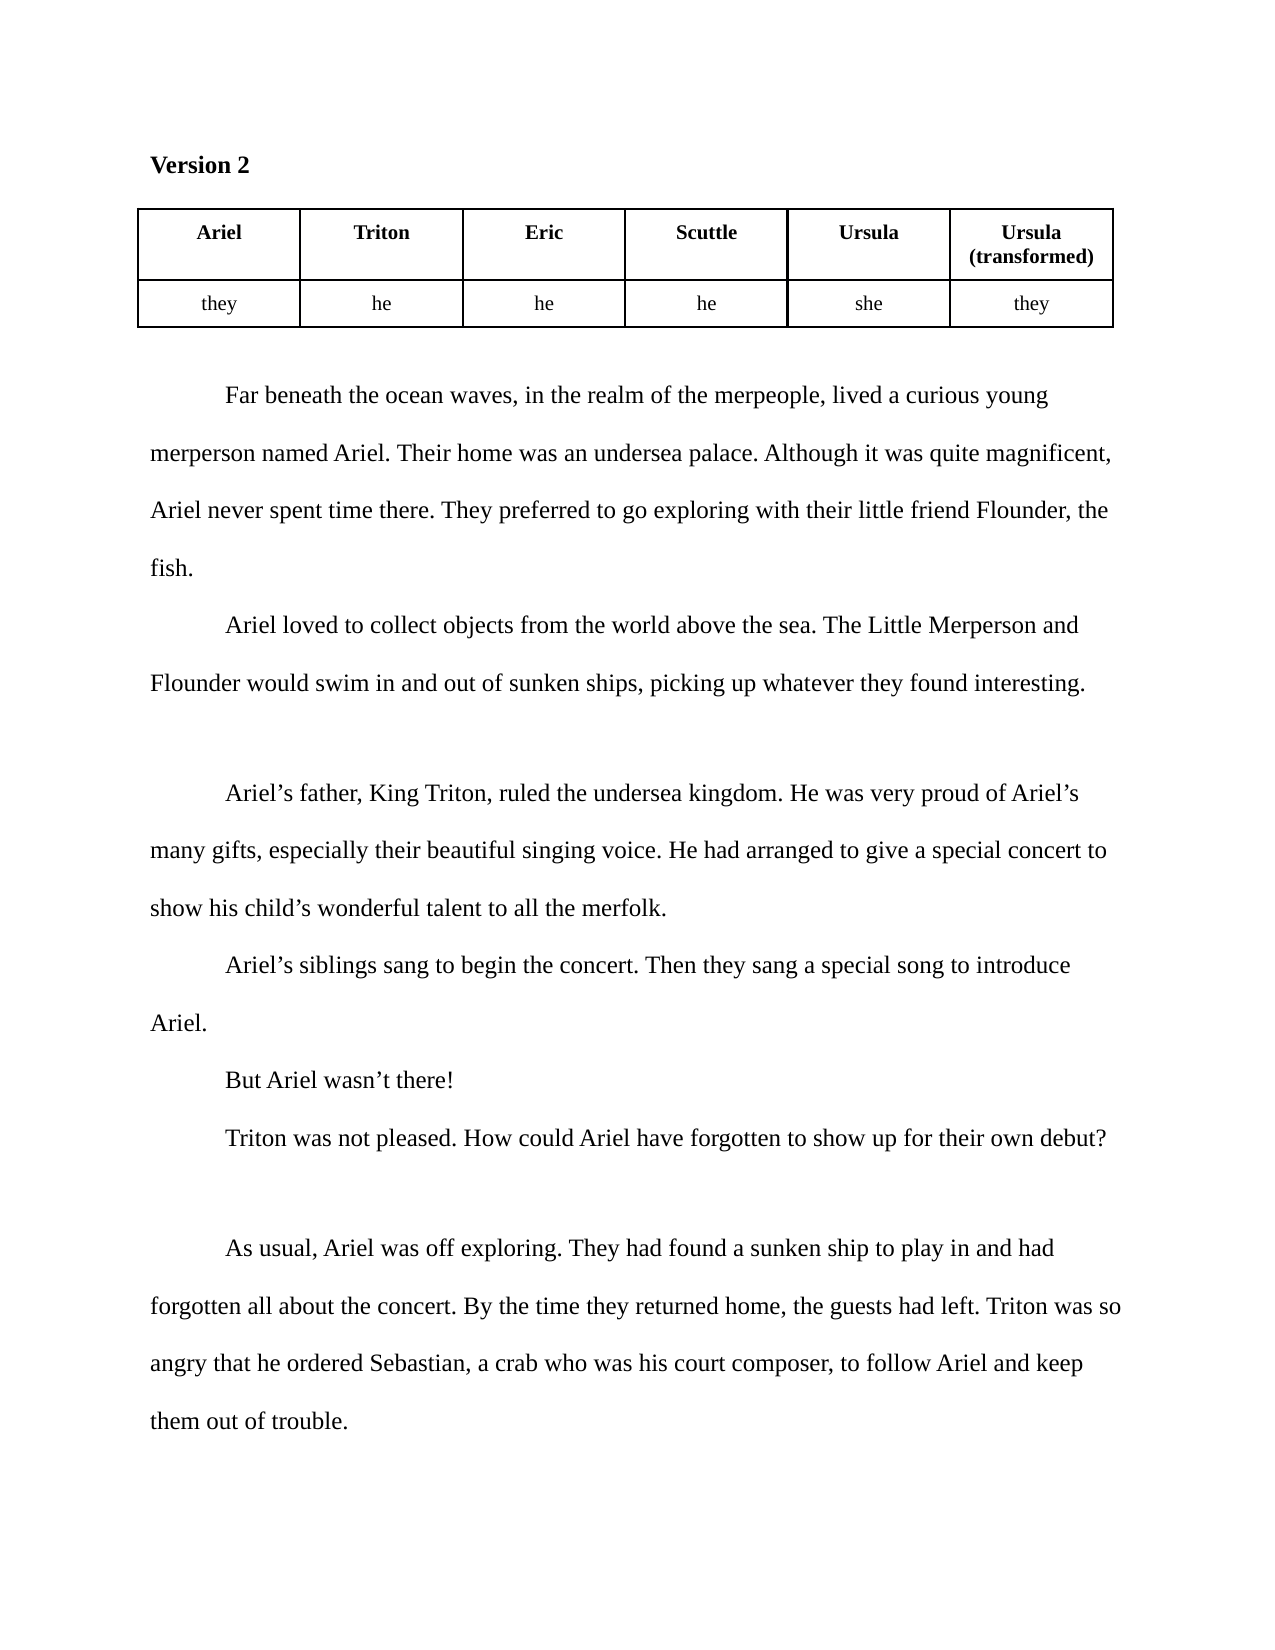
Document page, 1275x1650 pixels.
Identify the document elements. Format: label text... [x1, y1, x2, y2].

text But Ariel wasn’t there! [150, 1066, 1125, 1094]
table_cell she [789, 281, 949, 326]
table_header Ursula (transformed) [951, 210, 1112, 278]
text Ariel’s siblings sang to begin the concert. Then they sang a special song to introduce Ariel. [150, 951, 1125, 1037]
table_header Ursula [789, 210, 949, 278]
table_cell he [626, 281, 786, 326]
table_cell he [464, 281, 624, 326]
text Ariel loved to collect objects from the world above the sea. The Little Merperson and Flounder would swim in and out of sunken ships, picking up whatever they found interesting. [150, 610, 1125, 697]
table_cell he [301, 281, 462, 326]
text Triton was not pleased. How could Ariel have forgotten to show up for their own debut? [150, 1123, 1125, 1152]
table_header Scuttle [626, 210, 786, 278]
table_header Ariel [139, 210, 299, 278]
table_header Triton [301, 210, 462, 278]
text Far beneath the ocean waves, in the realm of the merpeople, lived a curious young merperson named Ariel. Their home was an undersea palace. Although it was quite magnificent, Ariel never spent time there. They preferred to go exploring with their little friend Flounder, the fish. [150, 380, 1125, 582]
text Ariel’s father, King Triton, ruled the undersea kingdom. He was very proud of Ariel’s many gifts, especially their beautiful singing voice. He had arranged to give a special concert to show his child’s wonderful talent to all the merfolk. [150, 778, 1125, 922]
text As usual, Ariel was off exploring. They had found a sunken ship to play in and had forgotten all about the concert. By the time they returned home, the guests had left. Triton was so angry that he ordered Sebastian, a crab who was his court composer, to follow Ariel and keep them out of trouble. [150, 1233, 1125, 1434]
text Version 2 [150, 150, 1125, 179]
table_cell they [951, 281, 1112, 326]
table_header Eric [464, 210, 624, 278]
table_cell they [139, 281, 299, 326]
